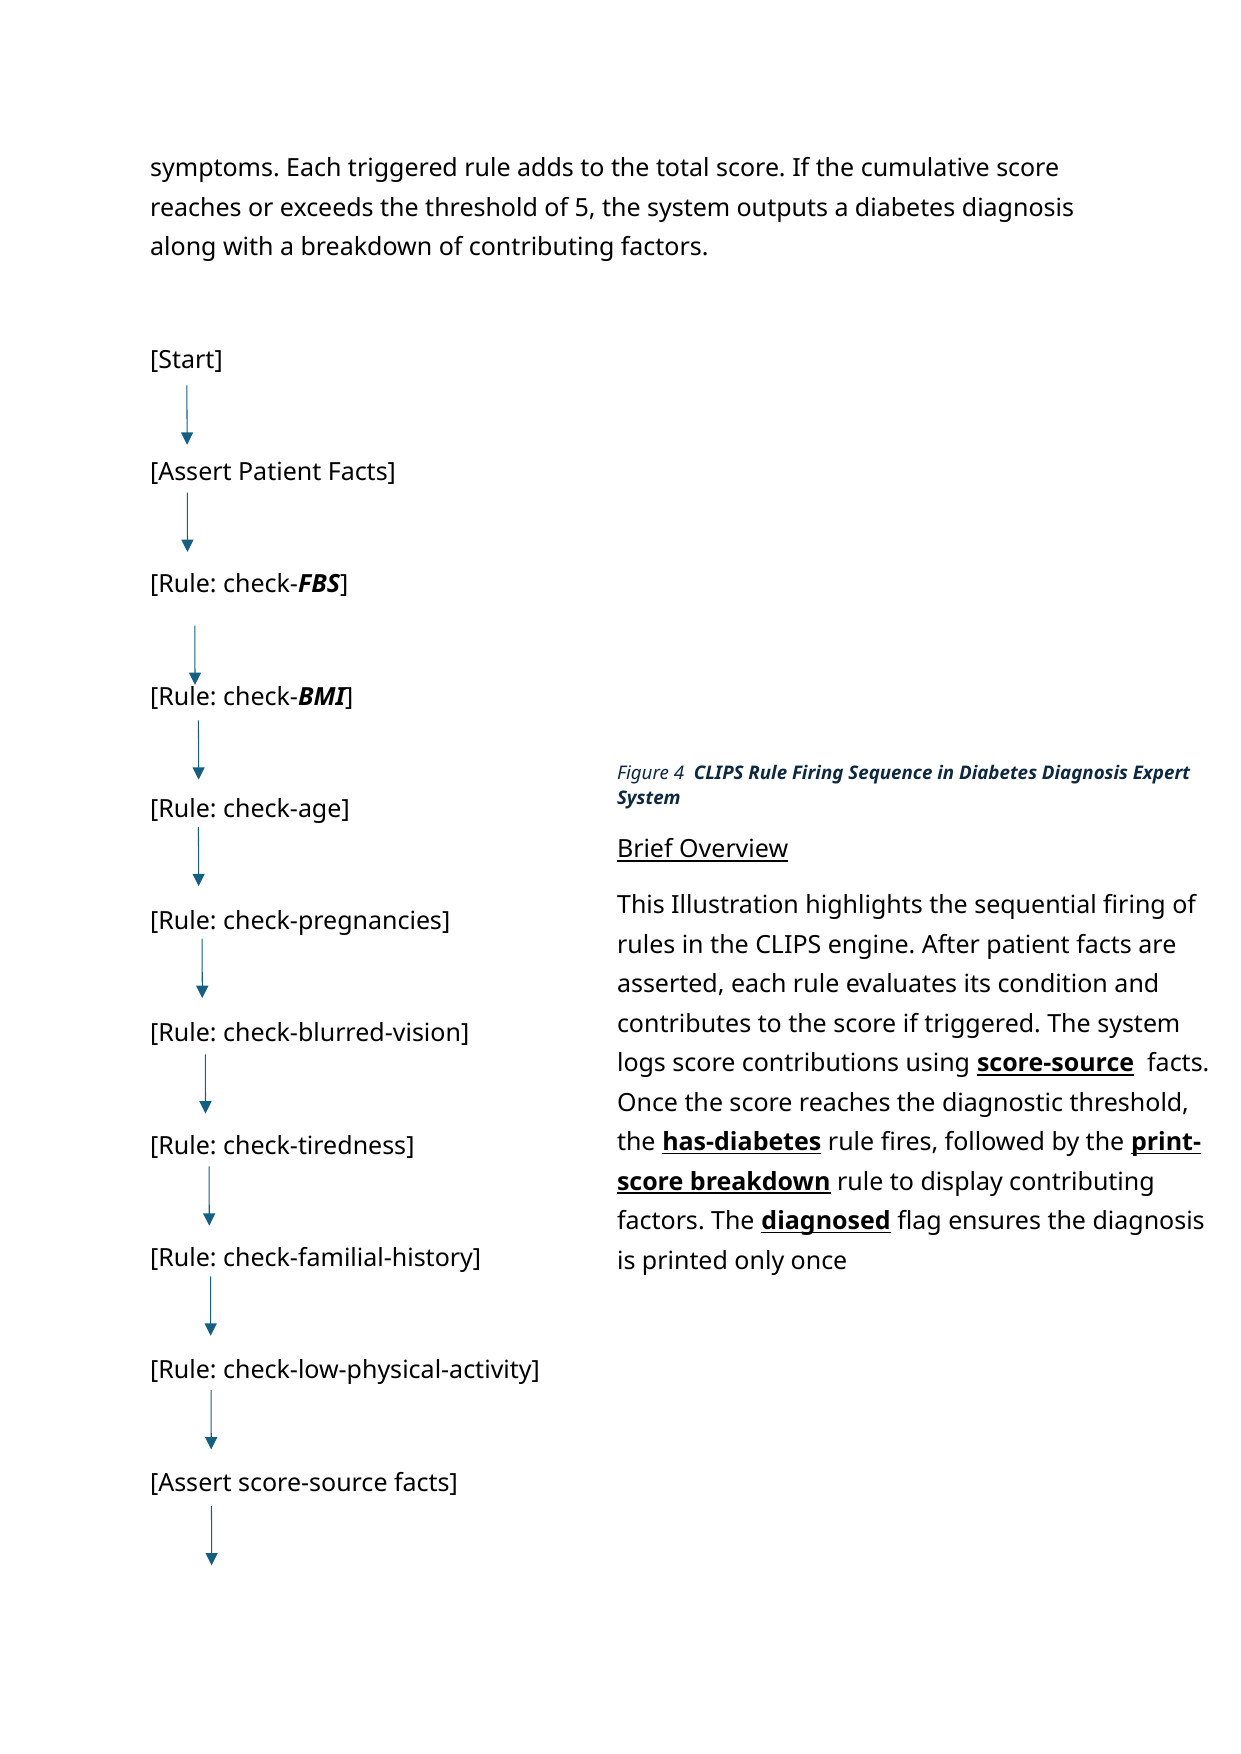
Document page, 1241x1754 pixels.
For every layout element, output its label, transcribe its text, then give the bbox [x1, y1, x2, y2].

text [Rule: check-familial-history] [150, 1239, 601, 1274]
text [Rule: check-blurred-vision] [150, 1015, 601, 1049]
text [Assert Patient Facts] [150, 453, 1090, 488]
text [Rule: check-low-physical-activity] [150, 1352, 601, 1386]
text This Illustration highlights the sequential firing of rules in the CLIPS engine. After patient facts are asserted, each rule evaluates its condition and contributes to the score if triggered. The system logs score contributions using score-source facts. Once the score reaches the diagnostic threshold, the has-diabetes rule fires, followed by the print-score breakdown rule to display contributing factors. The diagnosed flag ensures the diagnosis is printed only once [617, 887, 1215, 1276]
text [Rule: check-BMI] [150, 678, 1090, 712]
text [Assert score-source facts] [150, 1464, 601, 1498]
text [Rule: check-pregnancies] [150, 903, 601, 937]
text symptoms. Each triggered rule adds to the total score. If the cumulative score reaches or exceeds the threshold of 5, the system outputs a diabetes diagnosis along with a breakdown of contributing factors. [150, 150, 1090, 263]
text [Rule: check-tiredness] [150, 1127, 601, 1161]
text Brief Overview [617, 831, 1215, 865]
text [Rule: check-FBS] [150, 566, 1090, 600]
text [Start] [150, 341, 1090, 375]
text [Rule: check-age] [150, 790, 601, 824]
text Figure 4 CLIPS Rule Firing Sequence in Diabetes Diagnosis Expert System [617, 759, 1215, 810]
